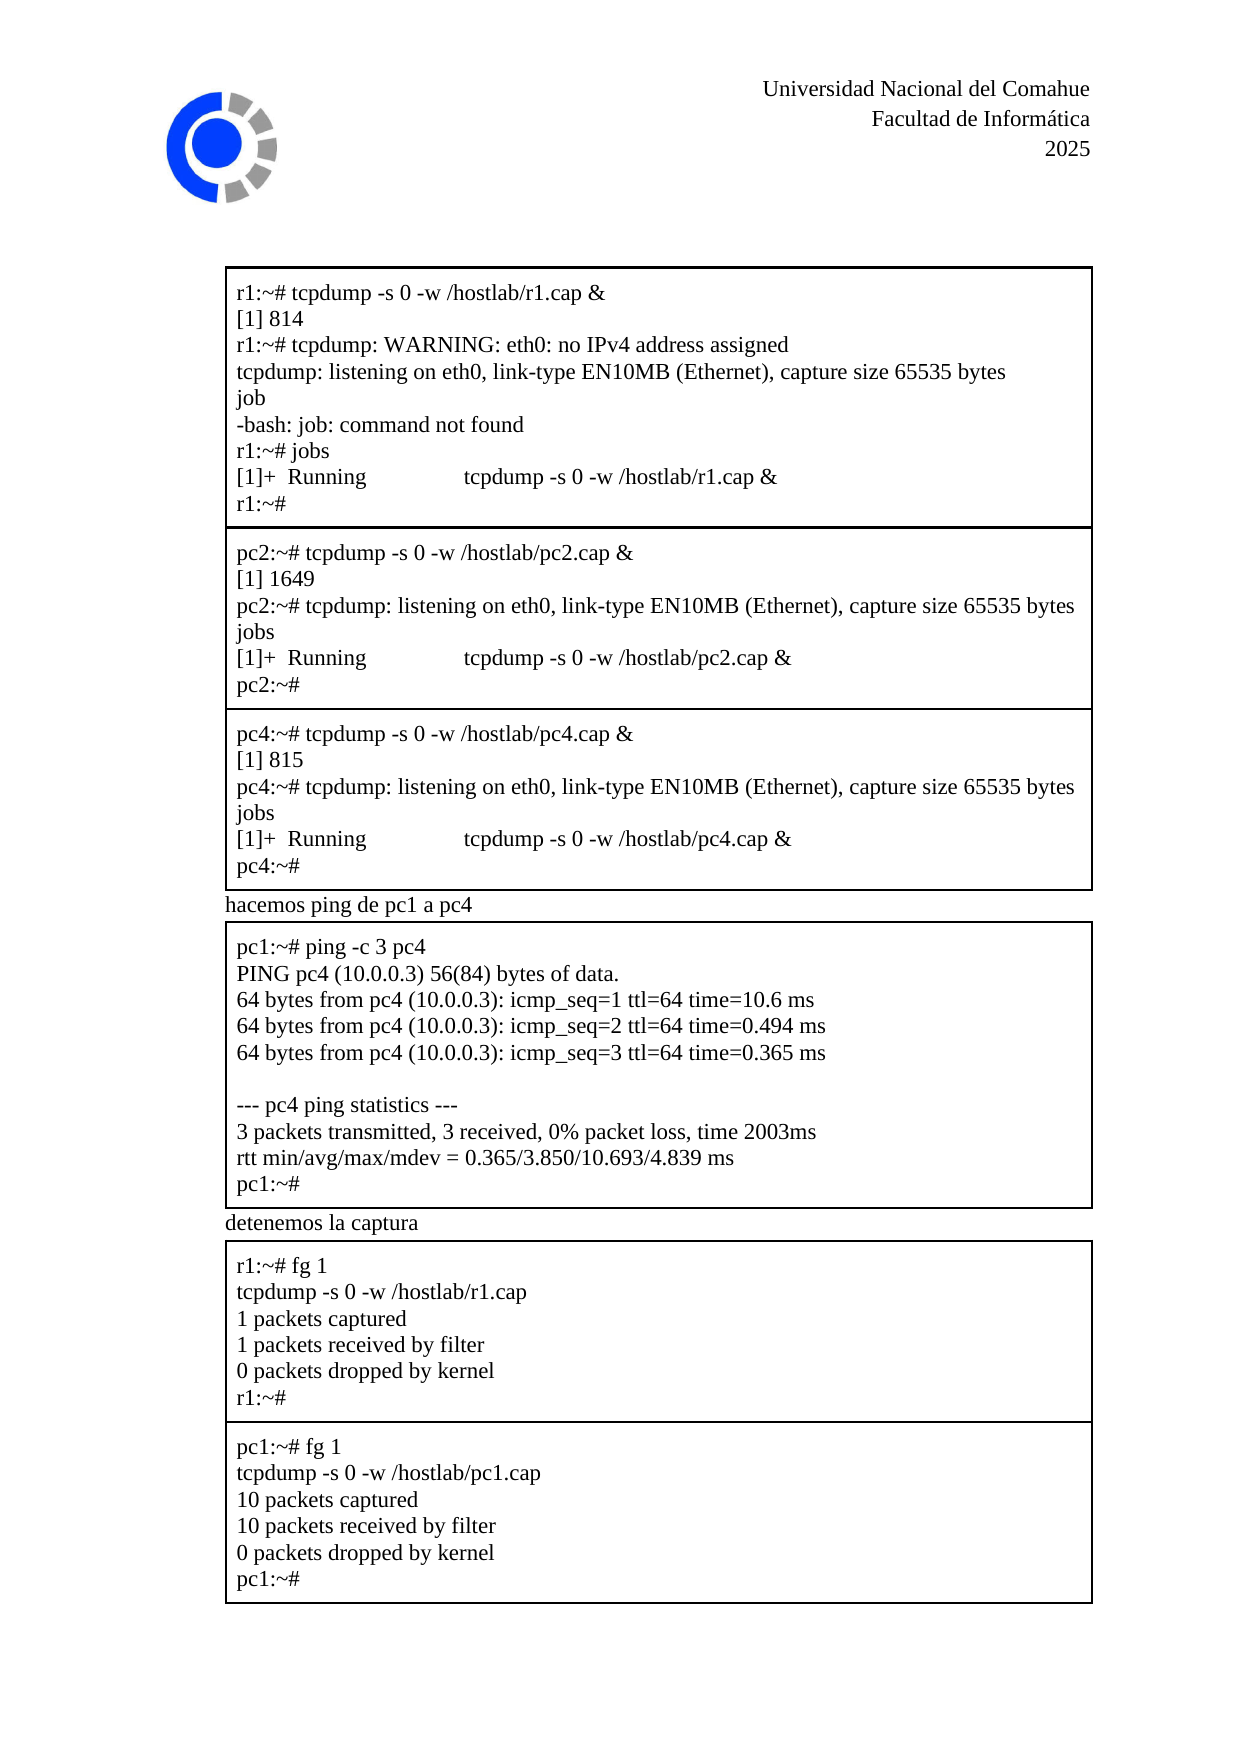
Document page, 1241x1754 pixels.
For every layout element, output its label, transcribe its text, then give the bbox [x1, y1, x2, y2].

text hacemos ping de pc1 a pc4 [225, 891, 1090, 917]
picture [153, 78, 293, 211]
table_cell pc4:~# tcpdump -s 0 -w /hostlab/pc4.cap & [1] 815 pc4:~# tcpdump: listening on eth0, link-type EN10MB (Ethernet), capture size 65535 bytes jobs [1]+ Running tcpdump -s 0 -w /hostlab/pc4.cap & pc4:~# [227, 710, 1091, 888]
table_header pc1:~# ping -c 3 pc4 PING pc4 (10.0.0.3) 56(84) bytes of data. 64 bytes from pc4 (10.0.0.3): icmp_seq=1 ttl=64 time=10.6 ms 64 bytes from pc4 (10.0.0.3): icmp_seq=2 ttl=64 time=0.494 ms 64 bytes from pc4 (10.0.0.3): icmp_seq=3 ttl=64 time=0.365 ms --- pc4 ping statistics --- 3 packets transmitted, 3 received, 0% packet loss, time 2003ms rtt min/avg/max/mdev = 0.365/3.850/10.693/4.839 ms pc1:~# [227, 923, 1091, 1207]
table_cell pc1:~# fg 1 tcpdump -s 0 -w /hostlab/pc1.cap 10 packets captured 10 packets received by filter 0 packets dropped by kernel pc1:~# [227, 1423, 1091, 1602]
table_cell pc2:~# tcpdump -s 0 -w /hostlab/pc2.cap & [1] 1649 pc2:~# tcpdump: listening on eth0, link-type EN10MB (Ethernet), capture size 65535 bytes jobs [1]+ Running tcpdump -s 0 -w /hostlab/pc2.cap & pc2:~# [227, 529, 1091, 707]
table_header r1:~# tcpdump -s 0 -w /hostlab/r1.cap & [1] 814 r1:~# tcpdump: WARNING: eth0: no IPv4 address assigned tcpdump: listening on eth0, link-type EN10MB (Ethernet), capture size 65535 bytes job -bash: job: command not found r1:~# jobs [1]+ Running tcpdump -s 0 -w /hostlab/r1.cap & r1:~# [227, 269, 1091, 526]
text detenemos la captura [225, 1209, 1090, 1236]
table_header r1:~# fg 1 tcpdump -s 0 -w /hostlab/r1.cap 1 packets captured 1 packets received by filter 0 packets dropped by kernel r1:~# [227, 1242, 1091, 1421]
